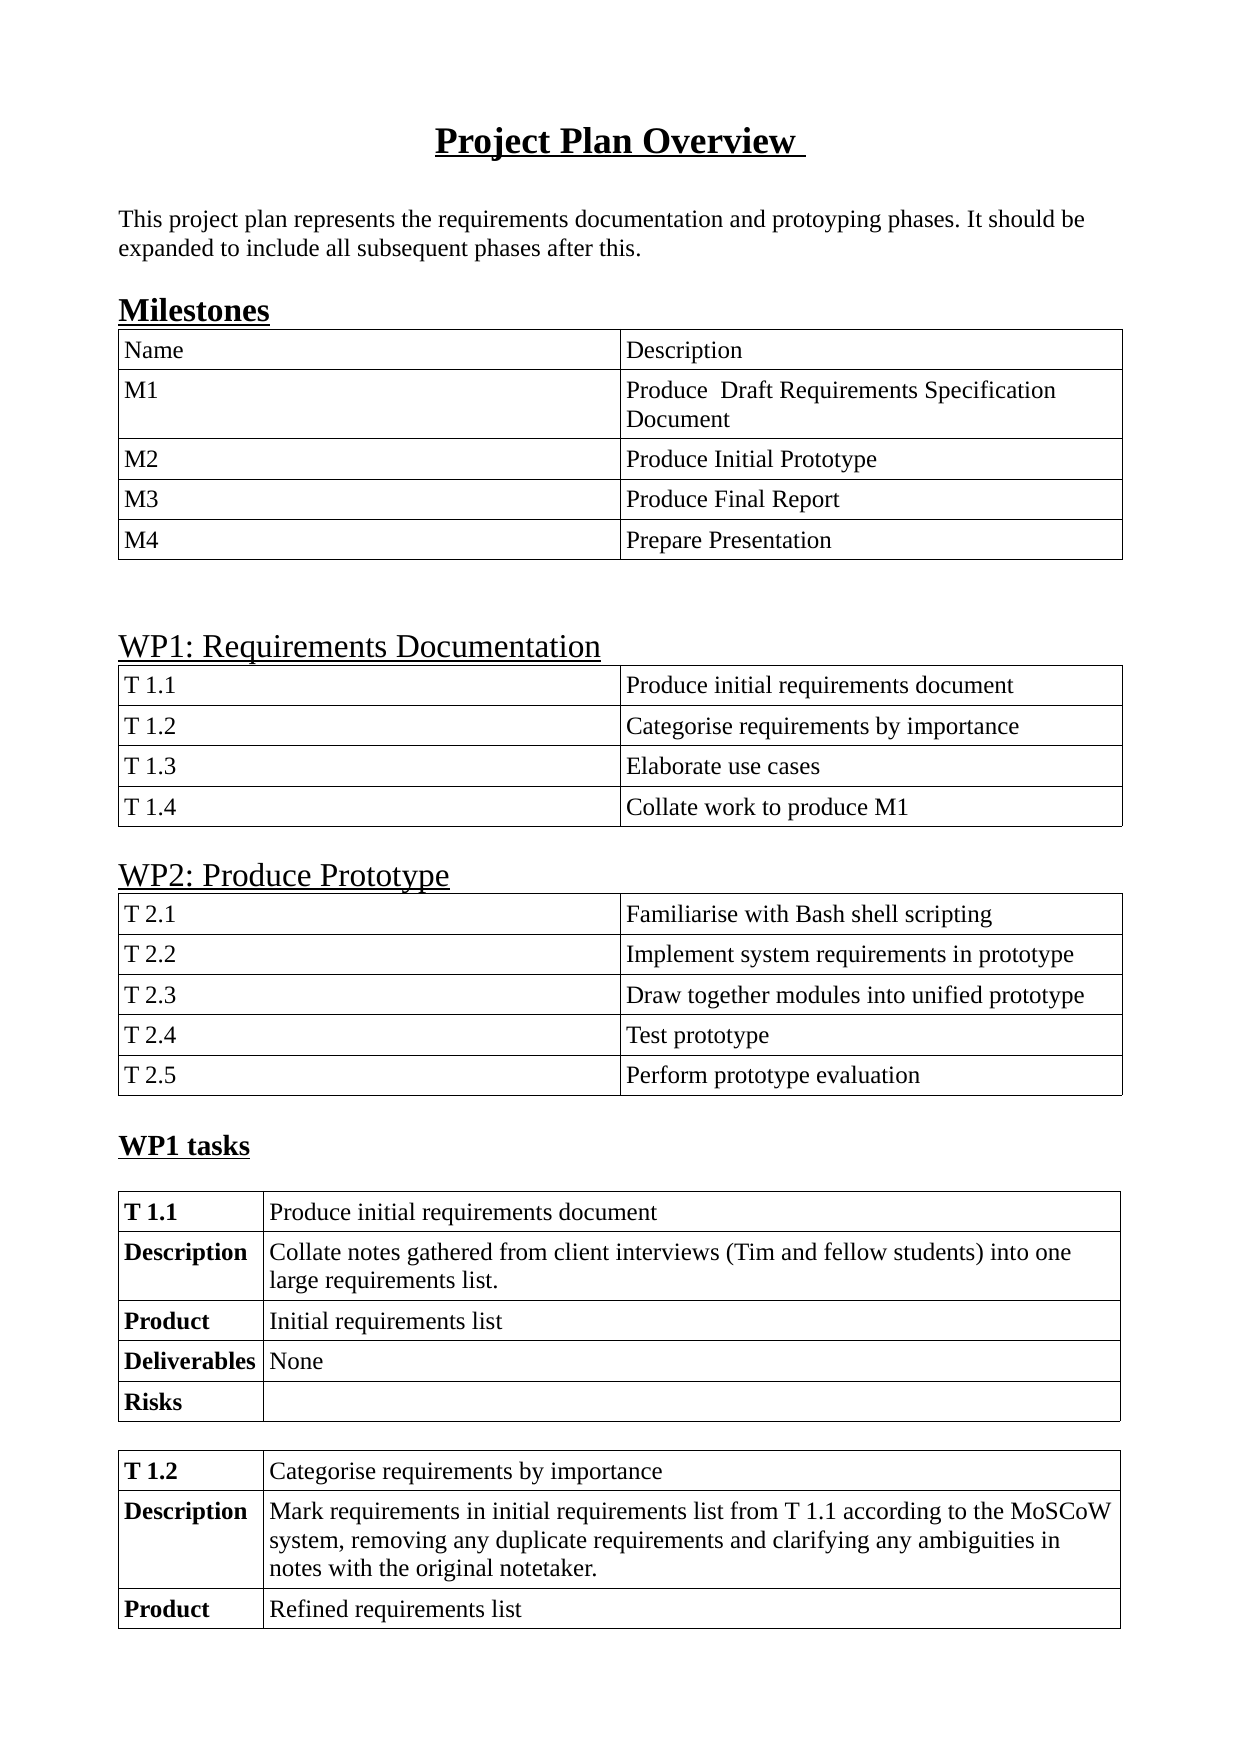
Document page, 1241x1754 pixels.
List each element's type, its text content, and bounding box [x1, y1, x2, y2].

table_cell M1 [119, 370, 620, 438]
table_cell Draw together modules into unified prototype [621, 975, 1122, 1014]
table_cell M3 [119, 480, 620, 519]
table_cell Collate notes gathered from client interviews (Tim and fellow students) into one large requirements list. [264, 1232, 1120, 1300]
table_cell Description [119, 1491, 263, 1588]
table_cell [264, 1382, 1120, 1421]
table_cell T 1.2 [119, 706, 620, 745]
table_cell Collate work to produce M1 [621, 787, 1122, 826]
table_cell T 2.3 [119, 975, 620, 1014]
table_cell T 2.2 [119, 935, 620, 974]
text WP1: Requirements Documentation [118, 626, 1122, 665]
table_header Description [621, 330, 1122, 369]
table_cell Elaborate use cases [621, 746, 1122, 786]
table_cell Product [119, 1589, 263, 1628]
text WP1 tasks [118, 1128, 1122, 1162]
table_header Name [119, 330, 620, 369]
table_cell Produce Draft Requirements Specification Document [621, 370, 1122, 438]
text WP2: Produce Prototype [118, 855, 1122, 893]
table_header T 1.1 [119, 666, 620, 705]
table_cell None [264, 1341, 1120, 1381]
table_header T 1.2 [119, 1451, 263, 1490]
table_cell M4 [119, 520, 620, 559]
table_cell T 1.3 [119, 746, 620, 786]
table_cell T 2.4 [119, 1015, 620, 1054]
table_header T 2.1 [119, 894, 620, 933]
text Project Plan Overview [118, 118, 1122, 161]
table_cell Implement system requirements in prototype [621, 935, 1122, 974]
table_cell Description [119, 1232, 263, 1300]
table_header Categorise requirements by importance [264, 1451, 1120, 1490]
table_header Familiarise with Bash shell scripting [621, 894, 1122, 933]
table_cell Risks [119, 1382, 263, 1421]
table_header T 1.1 [119, 1192, 263, 1231]
table_cell Product [119, 1301, 263, 1340]
table_cell Mark requirements in initial requirements list from T 1.1 according to the MoSCoW system, removing any duplicate requirements and clarifying any ambiguities in notes with the original notetaker. [264, 1491, 1120, 1588]
table_cell M2 [119, 439, 620, 479]
table_cell Deliverables [119, 1341, 263, 1381]
table_cell Categorise requirements by importance [621, 706, 1122, 745]
table_cell Produce Initial Prototype [621, 439, 1122, 479]
table_cell T 2.5 [119, 1056, 620, 1095]
table_header Produce initial requirements document [621, 666, 1122, 705]
table_cell Prepare Presentation [621, 520, 1122, 559]
table_cell Test prototype [621, 1015, 1122, 1054]
table_cell Initial requirements list [264, 1301, 1120, 1340]
table_cell Produce Final Report [621, 480, 1122, 519]
table_header Produce initial requirements document [264, 1192, 1120, 1231]
text Milestones [118, 291, 1122, 329]
table_cell Perform prototype evaluation [621, 1056, 1122, 1095]
table_cell Refined requirements list [264, 1589, 1120, 1628]
table_cell T 1.4 [119, 787, 620, 826]
text This project plan represents the requirements documentation and protoyping phases. It should be expanded to include all subsequent phases after this. [118, 204, 1122, 262]
